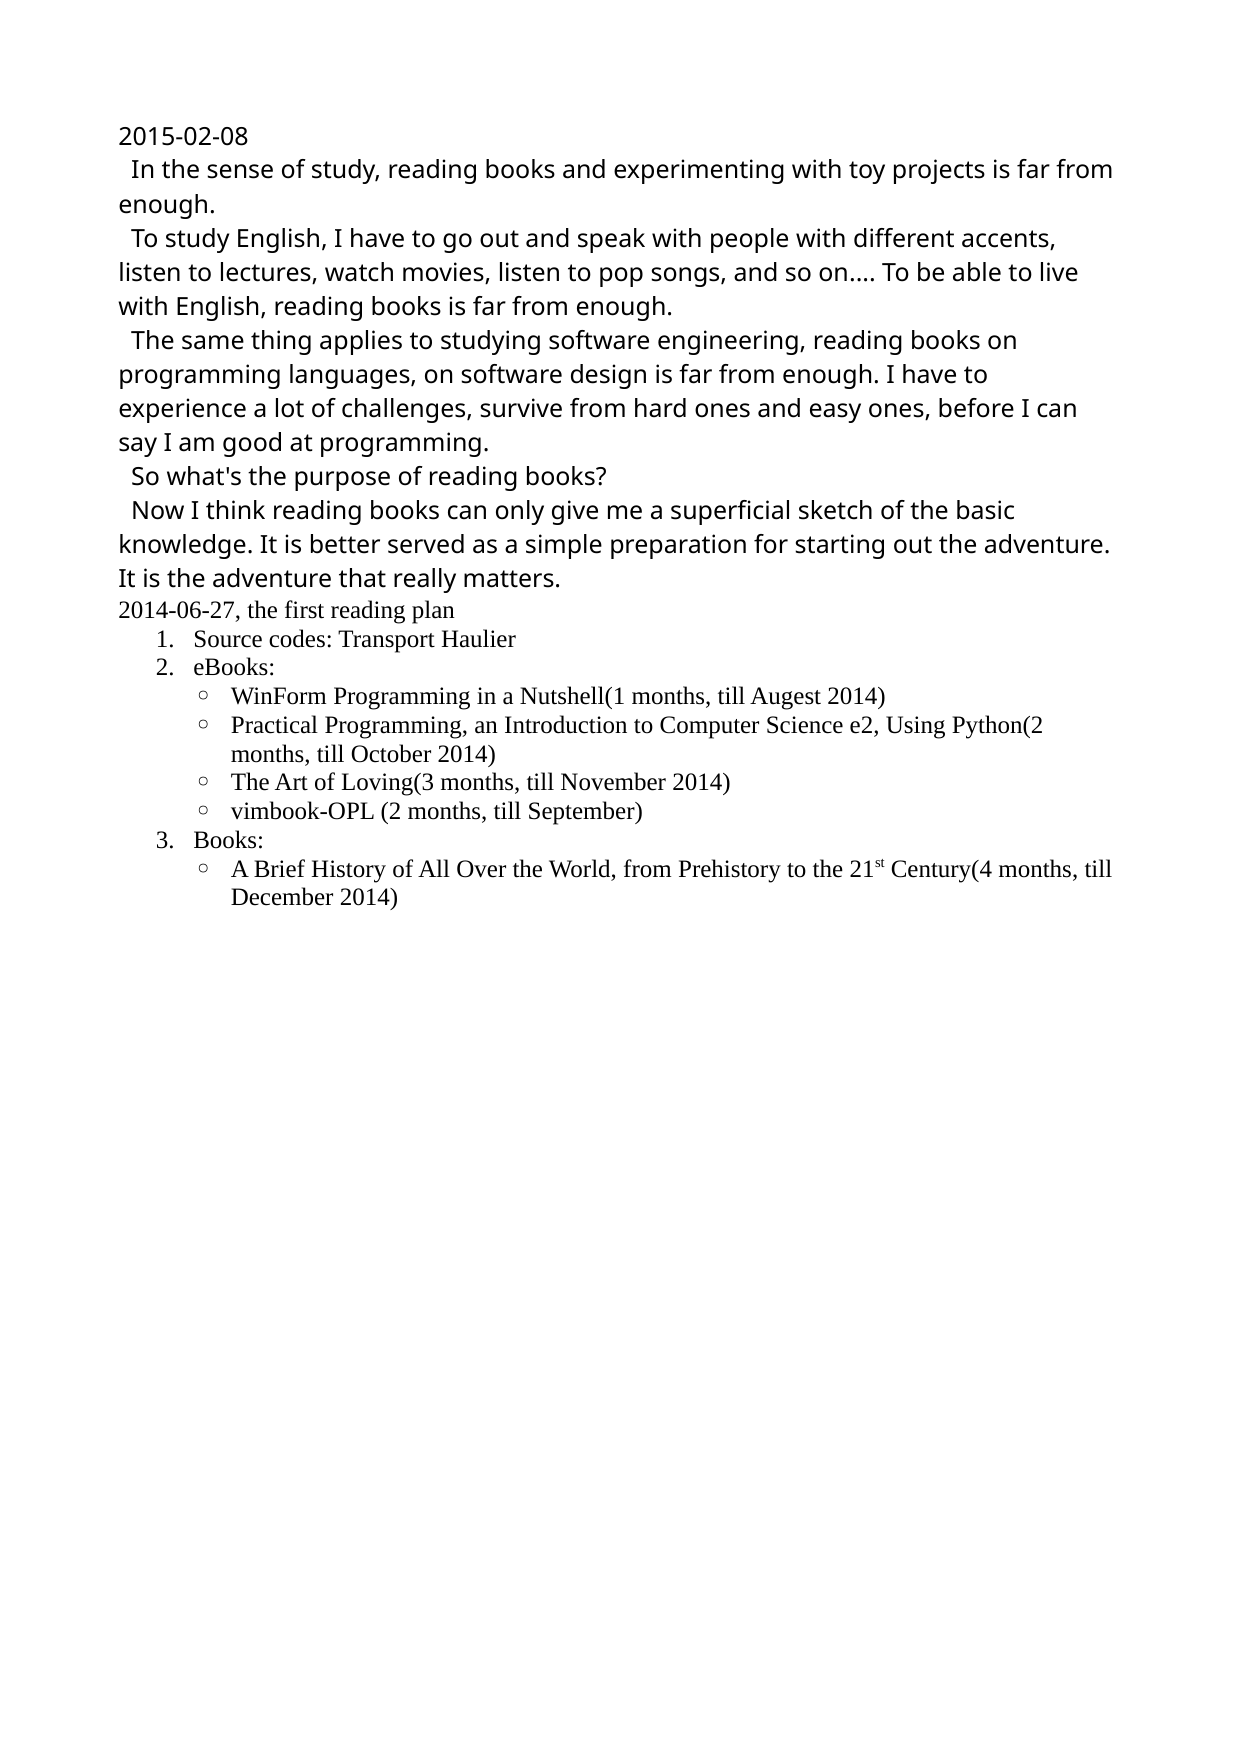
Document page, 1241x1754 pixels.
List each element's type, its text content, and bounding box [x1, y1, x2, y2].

text Now I think reading books can only give me a superficial sketch of the basic knowledge. It is better served as a simple preparation for starting out the adventure. It is the adventure that really matters. [118, 493, 1122, 595]
list Practical Programming, an Introduction to Computer Science e2, Using Python(2 months, till October 2014) [193, 710, 1122, 767]
text To study English, I have to go out and speak with people with different accents, listen to lectures, watch movies, listen to pop songs, and so on.... To be able to live with English, reading books is far from enough. [118, 220, 1122, 322]
list Books: [156, 825, 1122, 854]
list eBooks: [156, 652, 1122, 681]
list The Art of Loving(3 months, till November 2014) [193, 767, 1122, 796]
text So what's the purpose of reading books? [118, 459, 1122, 493]
text In the sense of study, reading books and experimenting with toy projects is far from enough. [118, 152, 1122, 220]
list A Brief History of All Over the World, from Prehistory to the 21st Century(4 months, till December 2014) [193, 854, 1122, 911]
text 2014-06-27, the first reading plan [118, 595, 1122, 624]
list Source codes: Transport Haulier [156, 624, 1122, 652]
list vimbook-OPL (2 months, till September) [193, 796, 1122, 825]
text 2015-02-08 [118, 118, 1122, 152]
text The same thing applies to studying software engineering, reading books on programming languages, on software design is far from enough. I have to experience a lot of challenges, survive from hard ones and easy ones, before I can say I am good at programming. [118, 322, 1122, 459]
list WinForm Programming in a Nutshell(1 months, till Augest 2014) [193, 681, 1122, 710]
